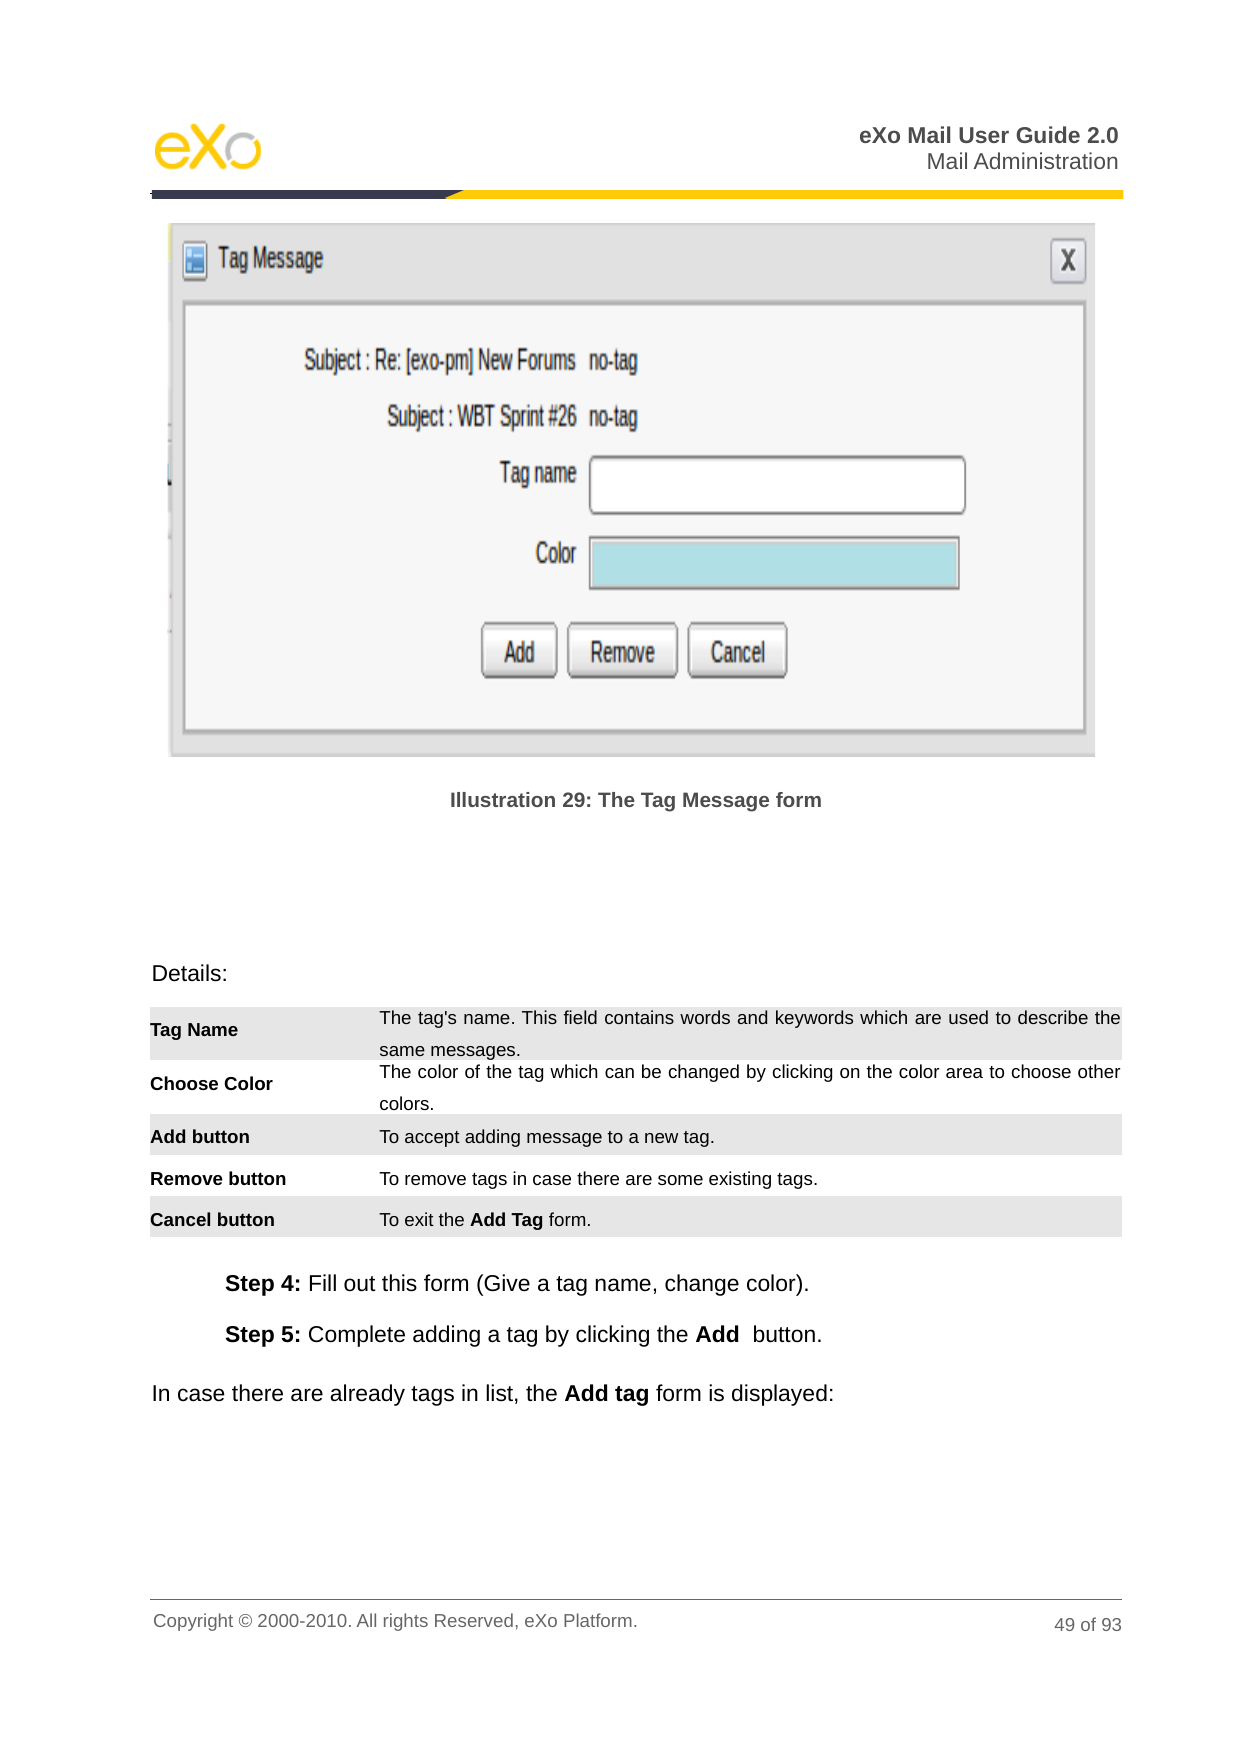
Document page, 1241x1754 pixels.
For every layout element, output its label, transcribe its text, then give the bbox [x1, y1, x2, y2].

picture [151, 190, 1124, 199]
table_cell Cancel button [150, 1196, 379, 1237]
table_cell Remove button [150, 1155, 379, 1196]
table_cell To exit the Add Tag form. [379, 1196, 1122, 1237]
table_cell To accept adding message to a new tag. [379, 1114, 1122, 1155]
picture [167, 223, 1096, 757]
list Step 5: Complete adding a tag by clicking the Add button. [187, 1321, 1122, 1347]
table_cell Add button [150, 1114, 379, 1155]
picture [155, 123, 262, 170]
table_header Tag Name [150, 1007, 379, 1060]
table_cell The color of the tag which can be changed by clicking on the color area to choose other colors. [379, 1060, 1122, 1114]
table_cell Choose Color [150, 1060, 379, 1114]
list In case there are already tags in list, the Add tag form is displayed: [114, 1380, 1122, 1406]
list Illustration 29: The Tag Message form [172, 298, 1099, 812]
list Details: [114, 223, 1122, 986]
table_cell To remove tags in case there are some existing tags. [379, 1155, 1122, 1196]
list Step 4: Fill out this form (Give a tag name, change color). [187, 1270, 1122, 1296]
table_header The tag's name. This field contains words and keywords which are used to describe the same messages. [379, 1007, 1122, 1060]
